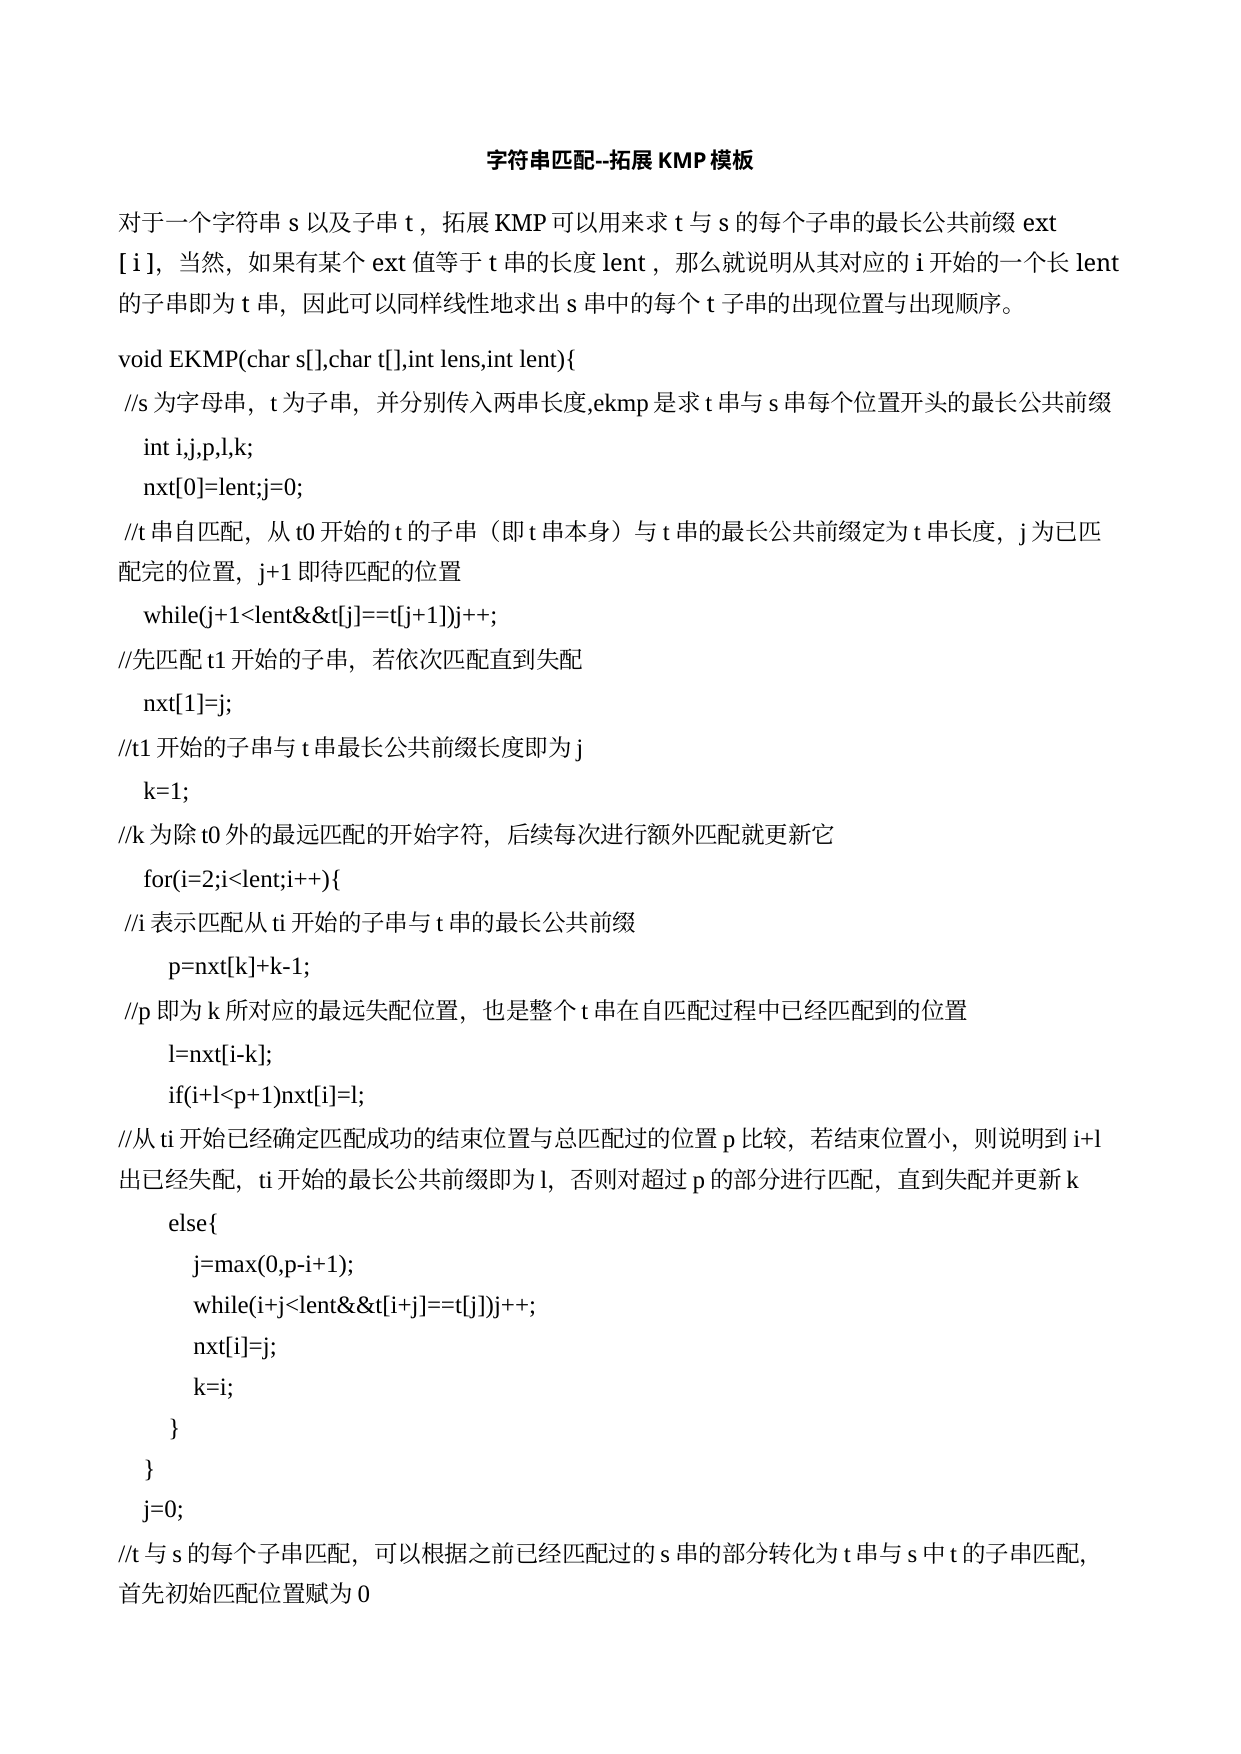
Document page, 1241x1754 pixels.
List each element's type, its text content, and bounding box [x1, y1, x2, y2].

text //k为除t0外的最远匹配的开始字符，后续每次进行额外匹配就更新它 [118, 817, 1122, 851]
text 对于一个字符串 s 以及子串 t ，拓展KMP可以用来求 t 与 s 的每个子串的最长公共前缀 ext [ i ]，当然，如果有某个 ext 值等于 t 串的长度 lent ，那么就说明从其对应的 i 开始的一个长 lent 的子串即为 t 串，因此可以同样线性地求出 s 串中的每个 t 子串的出现位置与出现顺序。 [118, 204, 1122, 319]
text p=nxt[k]+k-1; [118, 951, 1122, 980]
text while(j+1<lent&&t[j]==t[j+1])j++; [118, 601, 1122, 629]
text else{ [118, 1208, 1122, 1237]
text k=1; [118, 776, 1122, 805]
text nxt[i]=j; [118, 1331, 1122, 1359]
text //t串自匹配，从t0开始的t的子串（即t串本身）与t串的最长公共前缀定为t串长度，j为已匹配完的位置，j+1即待匹配的位置 [118, 513, 1122, 587]
text //p即为k所对应的最远失配位置，也是整个t串在自匹配过程中已经匹配到的位置 [118, 992, 1122, 1026]
text //i表示匹配从ti开始的子串与t串的最长公共前缀 [118, 904, 1122, 938]
text if(i+l<p+1)nxt[i]=l; [118, 1080, 1122, 1109]
text int i,j,p,l,k; [118, 432, 1122, 460]
text //t1开始的子串与t串最长公共前缀长度即为j [118, 729, 1122, 763]
text while(i+j<lent&&t[i+j]==t[j])j++; [118, 1290, 1122, 1319]
text j=0; [118, 1494, 1122, 1523]
text //从ti开始已经确定匹配成功的结束位置与总匹配过的位置p比较，若结束位置小，则说明到i+l出已经失配，ti开始的最长公共前缀即为l，否则对超过p的部分进行匹配，直到失配并更新k [118, 1121, 1122, 1195]
text for(i=2;i<lent;i++){ [118, 864, 1122, 892]
text nxt[0]=lent;j=0; [118, 472, 1122, 501]
text k=i; [118, 1372, 1122, 1401]
text nxt[1]=j; [118, 688, 1122, 717]
text } [118, 1413, 1122, 1441]
text //先匹配t1开始的子串，若依次匹配直到失配 [118, 641, 1122, 675]
text l=nxt[i-k]; [118, 1039, 1122, 1068]
text void EKMP(char s[],char t[],int lens,int lent){ [118, 344, 1122, 373]
text //s为字母串，t为子串，并分别传入两串长度,ekmp是求t串与s串每个位置开头的最长公共前缀 [118, 385, 1122, 418]
text //t与s的每个子串匹配，可以根据之前已经匹配过的s串的部分转化为t串与s中t的子串匹配，首先初始匹配位置赋为0 [118, 1536, 1122, 1609]
text } [118, 1454, 1122, 1482]
text j=max(0,p-i+1); [118, 1249, 1122, 1278]
